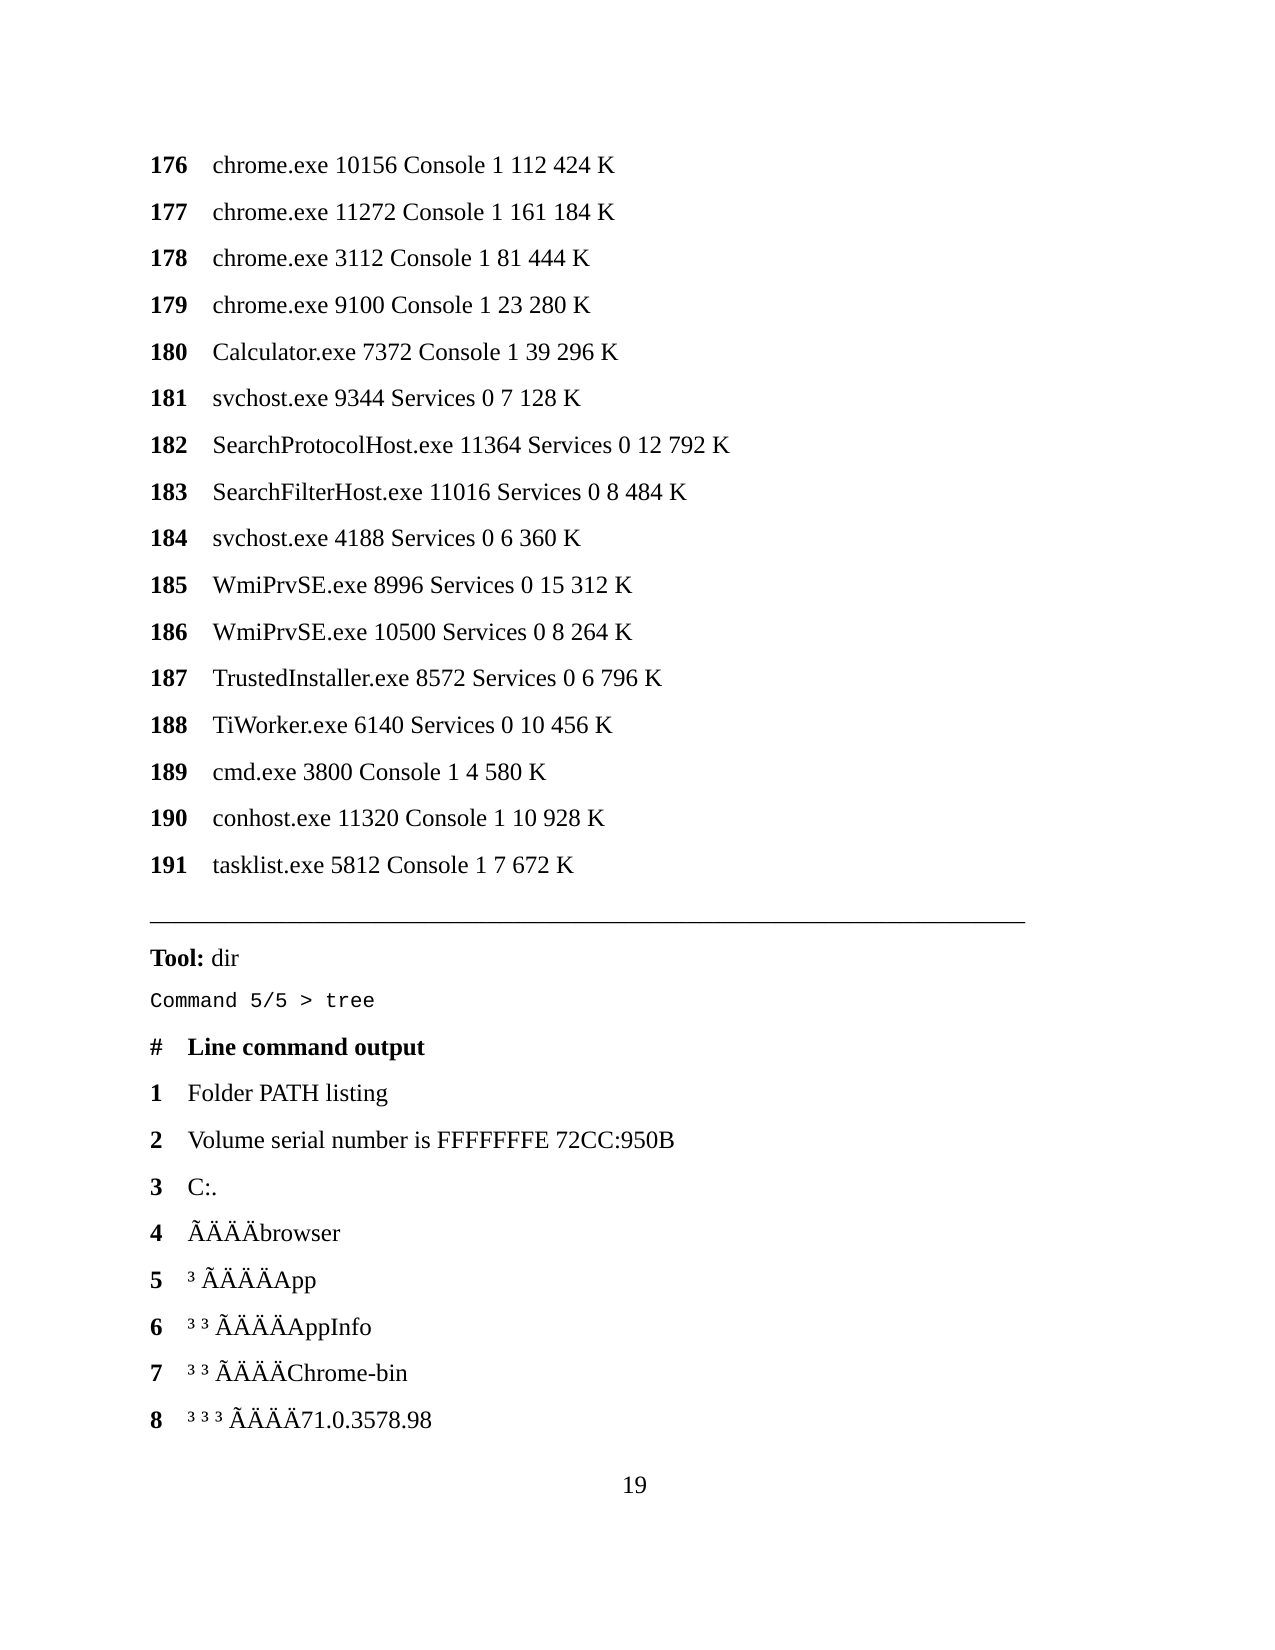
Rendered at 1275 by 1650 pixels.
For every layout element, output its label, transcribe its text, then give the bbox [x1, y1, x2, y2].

text 1 Folder PATH listing [150, 1078, 1125, 1107]
text 186 WmiPrvSE.exe 10500 Services 0 8 264 K [150, 617, 1125, 645]
text 191 tasklist.exe 5812 Console 1 7 672 K [150, 850, 1125, 879]
text 4 ÃÄÄÄbrowser [150, 1218, 1125, 1247]
text 184 svchost.exe 4188 Services 0 6 360 K [150, 523, 1125, 552]
text 189 cmd.exe 3800 Console 1 4 580 K [150, 757, 1125, 785]
text # Line command output [150, 1032, 1125, 1060]
text 185 WmiPrvSE.exe 8996 Services 0 15 312 K [150, 570, 1125, 599]
text 178 chrome.exe 3112 Console 1 81 444 K [150, 243, 1125, 272]
text 8 ³ ³ ³ ÃÄÄÄ71.0.3578.98 [150, 1405, 1125, 1434]
text Command 5/5 > tree [150, 990, 1125, 1014]
text 179 chrome.exe 9100 Console 1 23 280 K [150, 290, 1125, 319]
text 190 conhost.exe 11320 Console 1 10 928 K [150, 803, 1125, 832]
text 2 Volume serial number is FFFFFFFE 72CC:950B [150, 1125, 1125, 1154]
text 6 ³ ³ ÃÄÄÄAppInfo [150, 1312, 1125, 1340]
text 5 ³ ÃÄÄÄApp [150, 1265, 1125, 1294]
text 3 C:. [150, 1172, 1125, 1200]
text 7 ³ ³ ÃÄÄÄChrome-bin [150, 1358, 1125, 1387]
text 176 chrome.exe 10156 Console 1 112 424 K [150, 150, 1125, 179]
text 180 Calculator.exe 7372 Console 1 39 296 K [150, 337, 1125, 365]
text 183 SearchFilterHost.exe 11016 Services 0 8 484 K [150, 477, 1125, 505]
text 187 TrustedInstaller.exe 8572 Services 0 6 796 K [150, 663, 1125, 692]
text 181 svchost.exe 9344 Services 0 7 128 K [150, 383, 1125, 412]
text 188 TiWorker.exe 6140 Services 0 10 456 K [150, 710, 1125, 739]
text 177 chrome.exe 11272 Console 1 161 184 K [150, 197, 1125, 225]
text 182 SearchProtocolHost.exe 11364 Services 0 12 792 K [150, 430, 1125, 459]
text Tool: dir [150, 943, 1125, 972]
text ______________________________________________________________________ [150, 897, 1125, 925]
